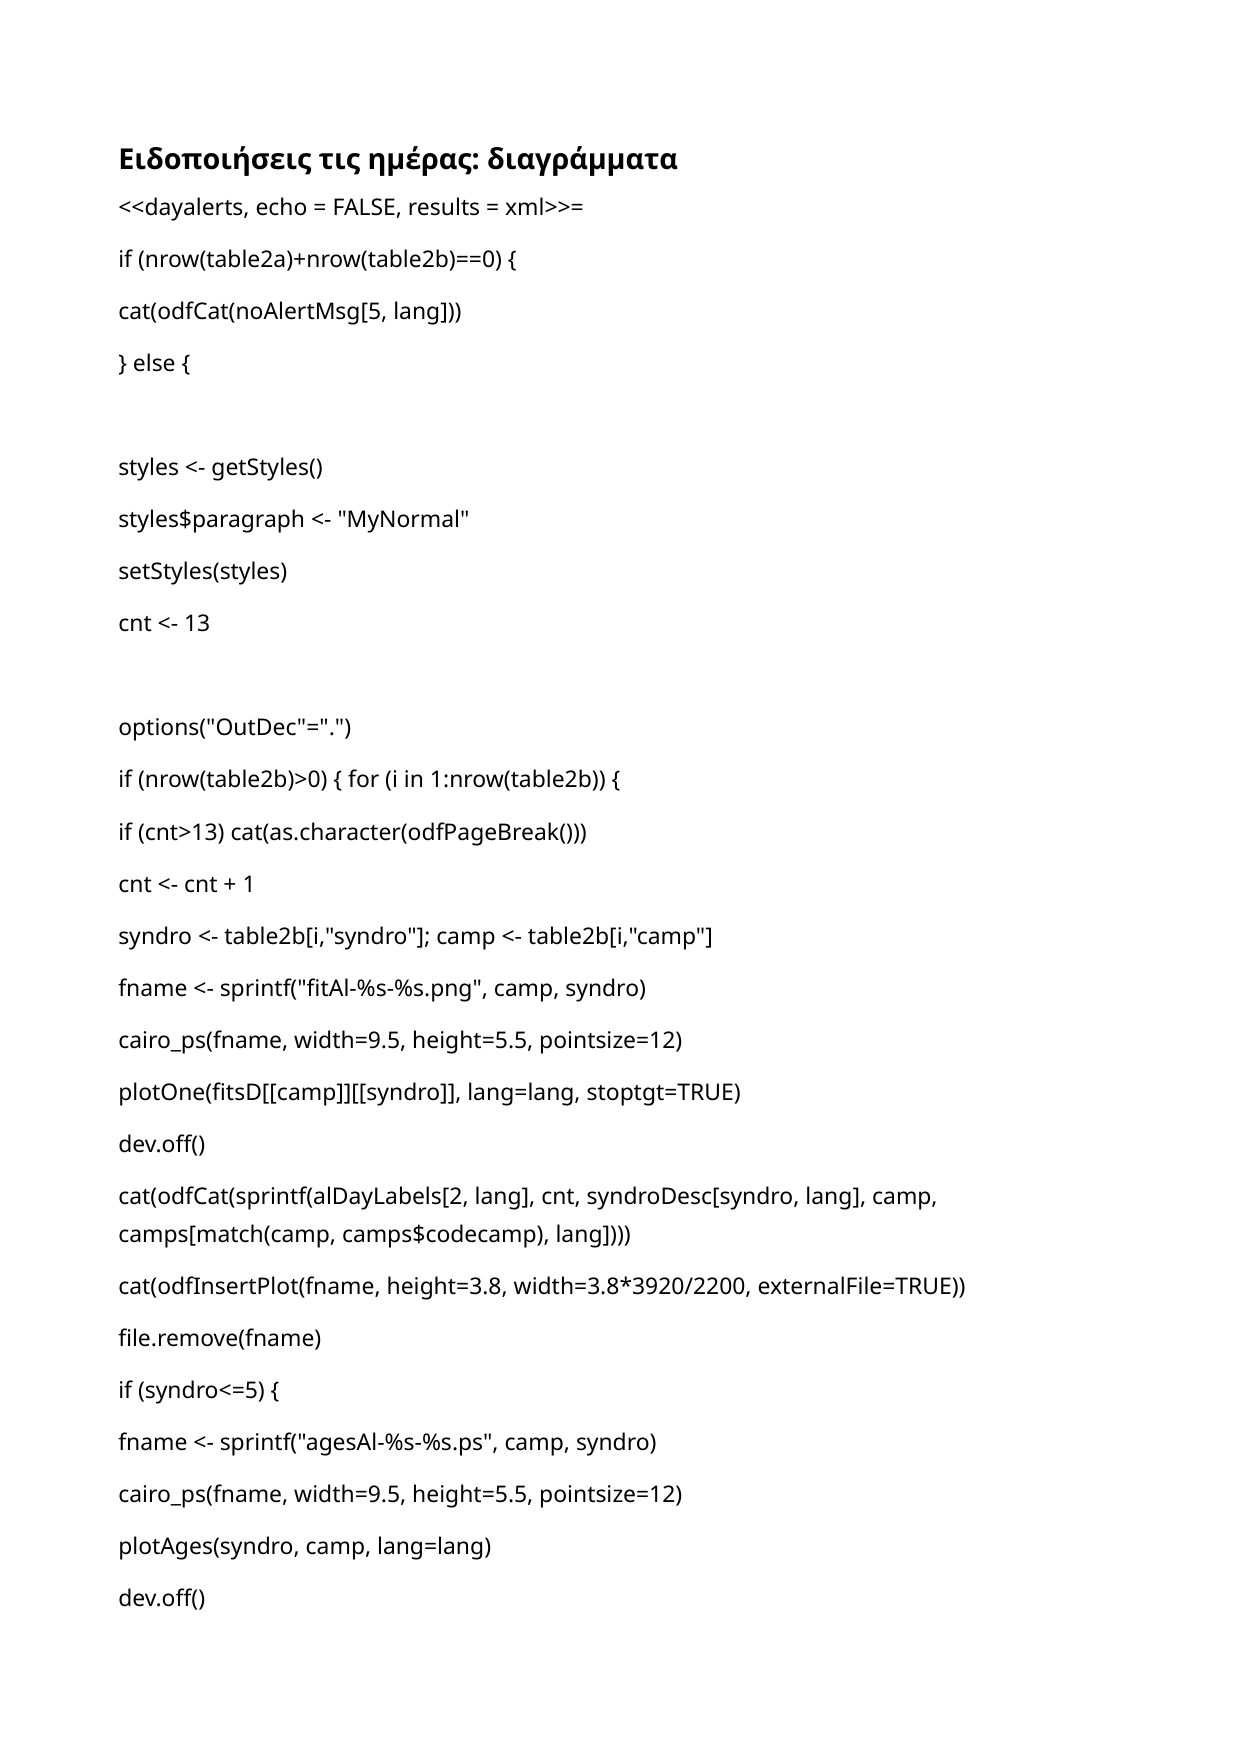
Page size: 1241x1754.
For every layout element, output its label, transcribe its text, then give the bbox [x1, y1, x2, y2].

text if (cnt>13) cat(as.character(odfPageBreak())) [118, 816, 1122, 847]
text cairo_ps(fname, width=9.5, height=5.5, pointsize=12) [118, 1024, 1122, 1055]
text dev.off() [118, 1128, 1122, 1159]
text syndro <- table2b[i,"syndro"]; camp <- table2b[i,"camp"] [118, 920, 1122, 951]
text cairo_ps(fname, width=9.5, height=5.5, pointsize=12) [118, 1478, 1122, 1509]
text if (nrow(table2a)+nrow(table2b)==0) { [118, 243, 1122, 274]
text cat(odfInsertPlot(fname, height=3.8, width=3.8*3920/2200, externalFile=TRUE)) [118, 1270, 1122, 1301]
text cat(odfCat(noAlertMsg[5, lang])) [118, 295, 1122, 326]
subtitle Ειδοποιήσεις τις ημέρας: διαγράμματα [118, 139, 1122, 178]
text options("OutDec"=".") [118, 711, 1122, 743]
text cnt <- cnt + 1 [118, 868, 1122, 899]
text } else { [118, 347, 1122, 378]
text file.remove(fname) [118, 1322, 1122, 1353]
text styles$paragraph <- "MyNormal" [118, 503, 1122, 534]
text if (nrow(table2b)>0) { for (i in 1:nrow(table2b)) { [118, 763, 1122, 795]
text fname <- sprintf("agesAl-%s-%s.ps", camp, syndro) [118, 1426, 1122, 1457]
text <<dayalerts, echo = FALSE, results = xml>>= [118, 191, 1122, 222]
text plotAges(syndro, camp, lang=lang) [118, 1530, 1122, 1561]
text cnt <- 13 [118, 607, 1122, 638]
text cat(odfCat(sprintf(alDayLabels[2, lang], cnt, syndroDesc[syndro, lang], camp, camps[match(camp, camps$codecamp), lang]))) [118, 1180, 1122, 1249]
text fname <- sprintf("fitAl-%s-%s.png", camp, syndro) [118, 972, 1122, 1003]
text plotOne(fitsD[[camp]][[syndro]], lang=lang, stoptgt=TRUE) [118, 1076, 1122, 1107]
text setStyles(styles) [118, 555, 1122, 586]
text if (syndro<=5) { [118, 1374, 1122, 1405]
text dev.off() [118, 1582, 1122, 1613]
text styles <- getStyles() [118, 451, 1122, 482]
